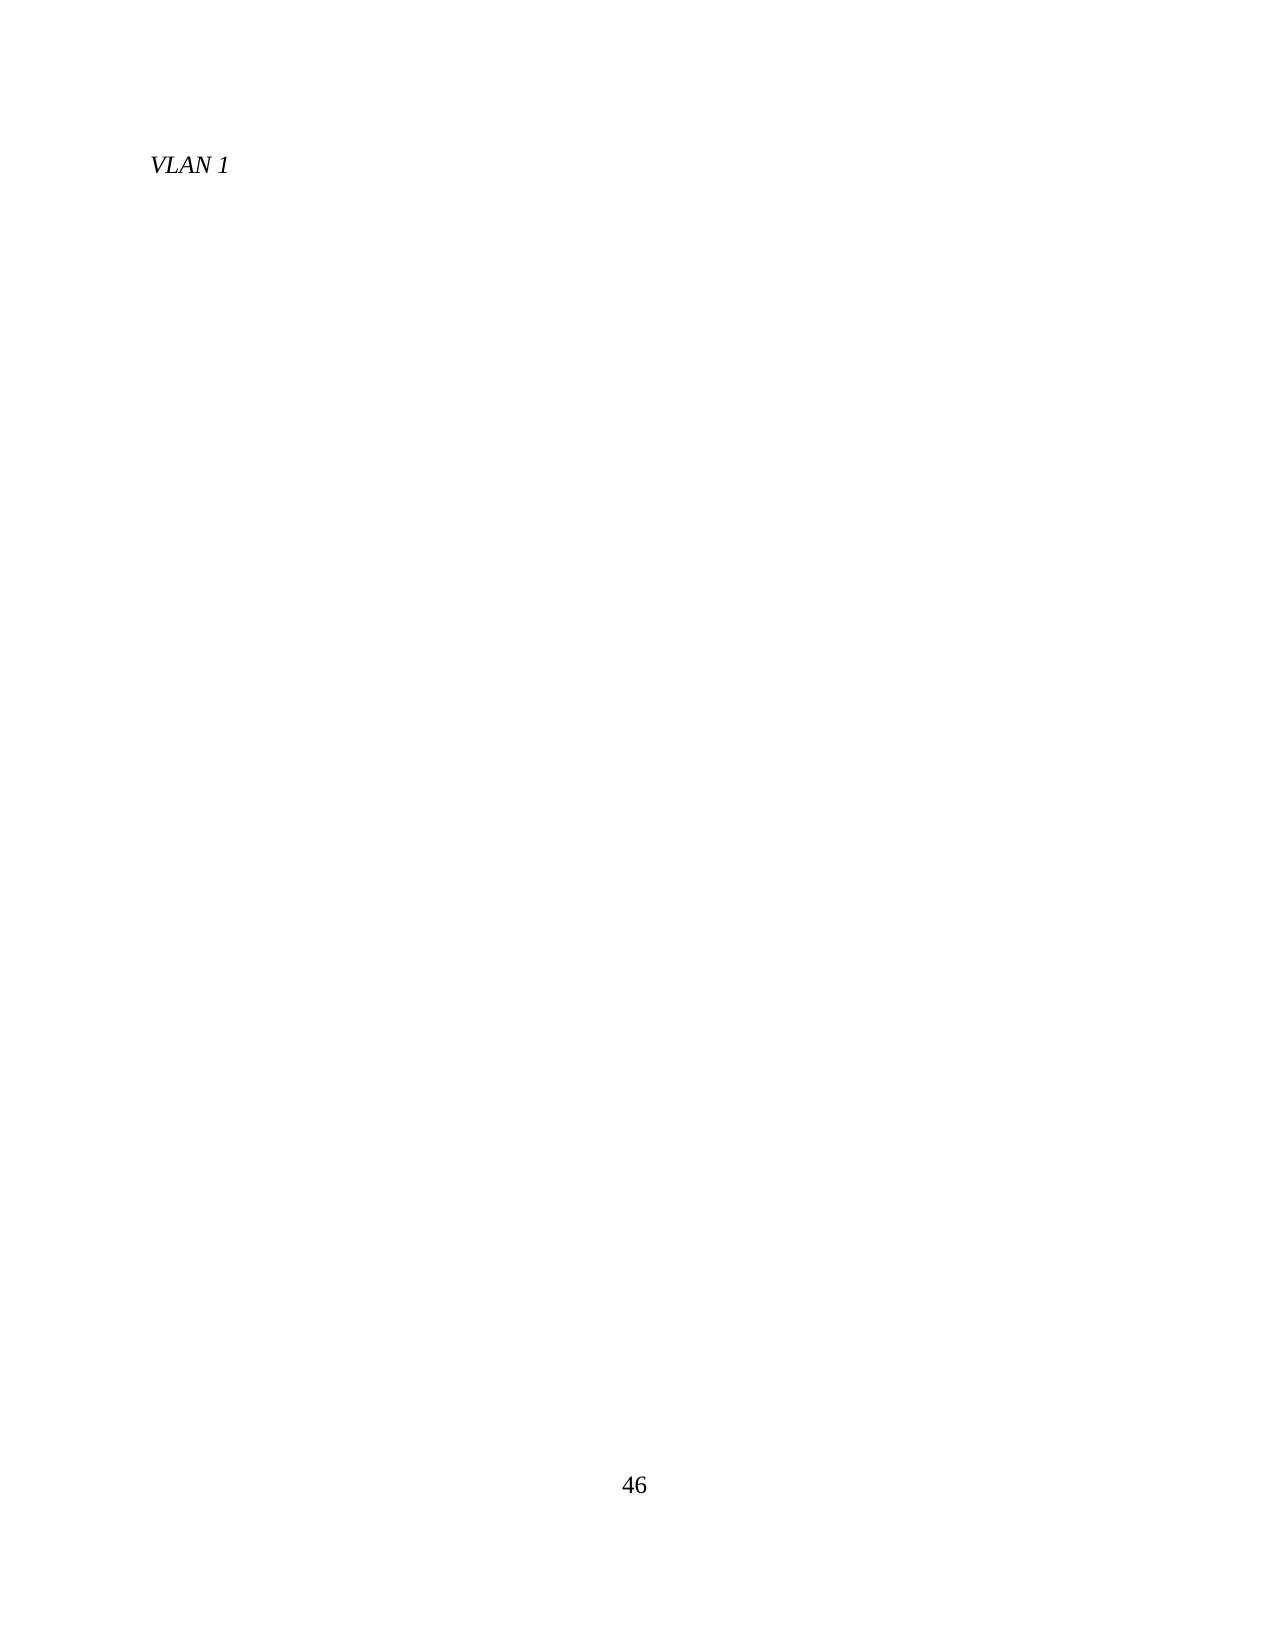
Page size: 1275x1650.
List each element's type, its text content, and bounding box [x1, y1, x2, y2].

text VLAN 1 [150, 150, 1125, 179]
